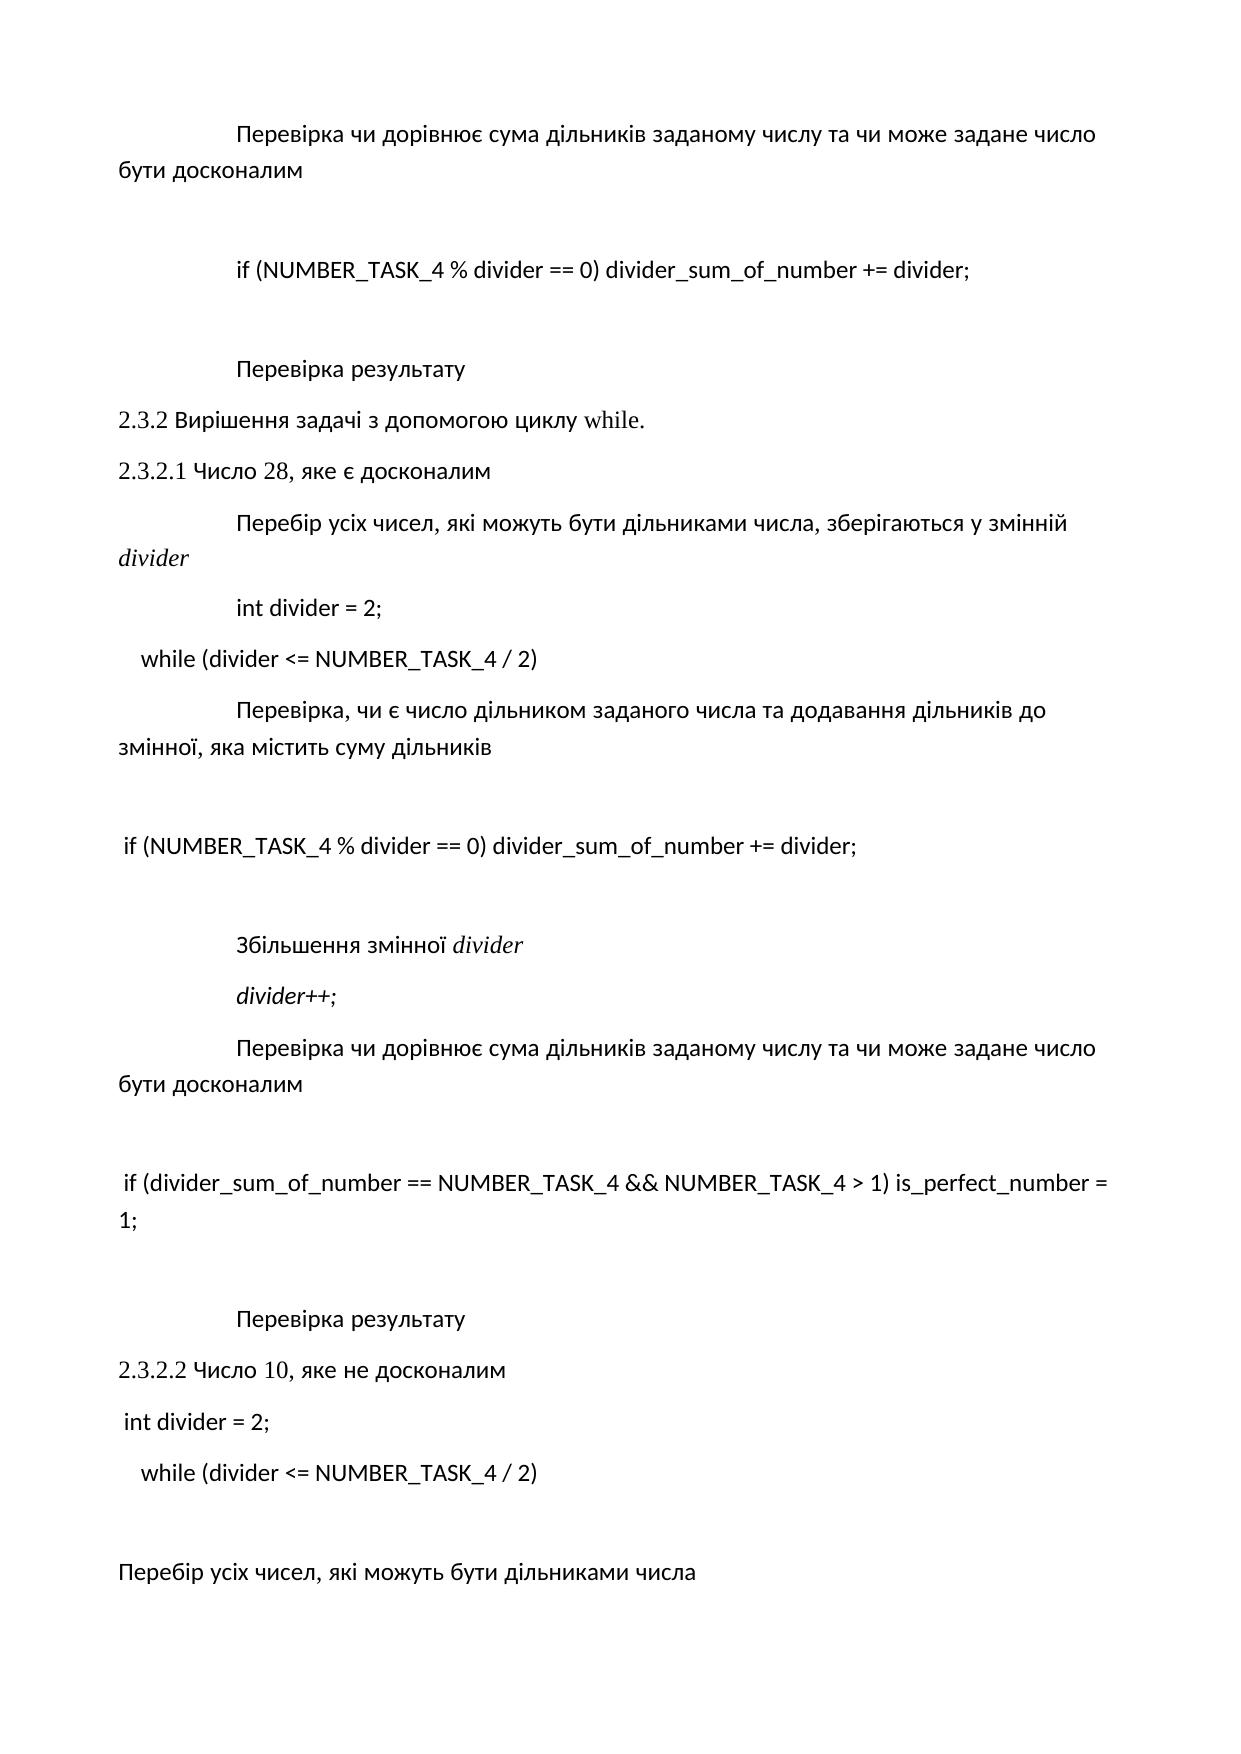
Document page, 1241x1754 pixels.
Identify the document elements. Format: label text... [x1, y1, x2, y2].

text Перебір усіх чисел, які можуть бути дільниками числа, зберігаються у змінній divider [118, 507, 1122, 572]
text Перевірка чи дорівнює сума дільників заданому числу та чи може задане число бути досконалим [118, 1032, 1122, 1099]
text Збільшення змінної divider [118, 929, 1122, 960]
text if (NUMBER_TASK_4 % divider == 0) divider_sum_of_number += divider; [118, 830, 1122, 861]
text Перевірка чи дорівнює сума дільників заданому числу та чи може задане число бути досконалим [118, 118, 1122, 185]
text divider++; [118, 981, 1122, 1011]
text Перевірка результату [118, 353, 1122, 384]
text while (divider <= NUMBER_TASK_4 / 2) [118, 1457, 1122, 1487]
text 2.3.2.1 Число 28, яке є досконалим [118, 456, 1122, 486]
text if (divider_sum_of_number == NUMBER_TASK_4 && NUMBER_TASK_4 > 1) is_perfect_number = 1; [118, 1167, 1122, 1234]
text int divider = 2; [118, 592, 1122, 622]
text 2.3.2 Вирішення задачі з допомогою циклу while. [118, 404, 1122, 435]
text int divider = 2; [118, 1406, 1122, 1436]
text Перебір усіх чисел, які можуть бути дільниками числа [118, 1556, 1122, 1587]
text if (NUMBER_TASK_4 % divider == 0) divider_sum_of_number += divider; [118, 254, 1122, 284]
text Перевірка, чи є число дільником заданого числа та додавання дільників до змінної, яка містить суму дільників [118, 694, 1122, 761]
text while (divider <= NUMBER_TASK_4 / 2) [118, 643, 1122, 674]
text Перевірка результату [118, 1303, 1122, 1334]
text 2.3.2.2 Число 10, яке не досконалим [118, 1354, 1122, 1385]
